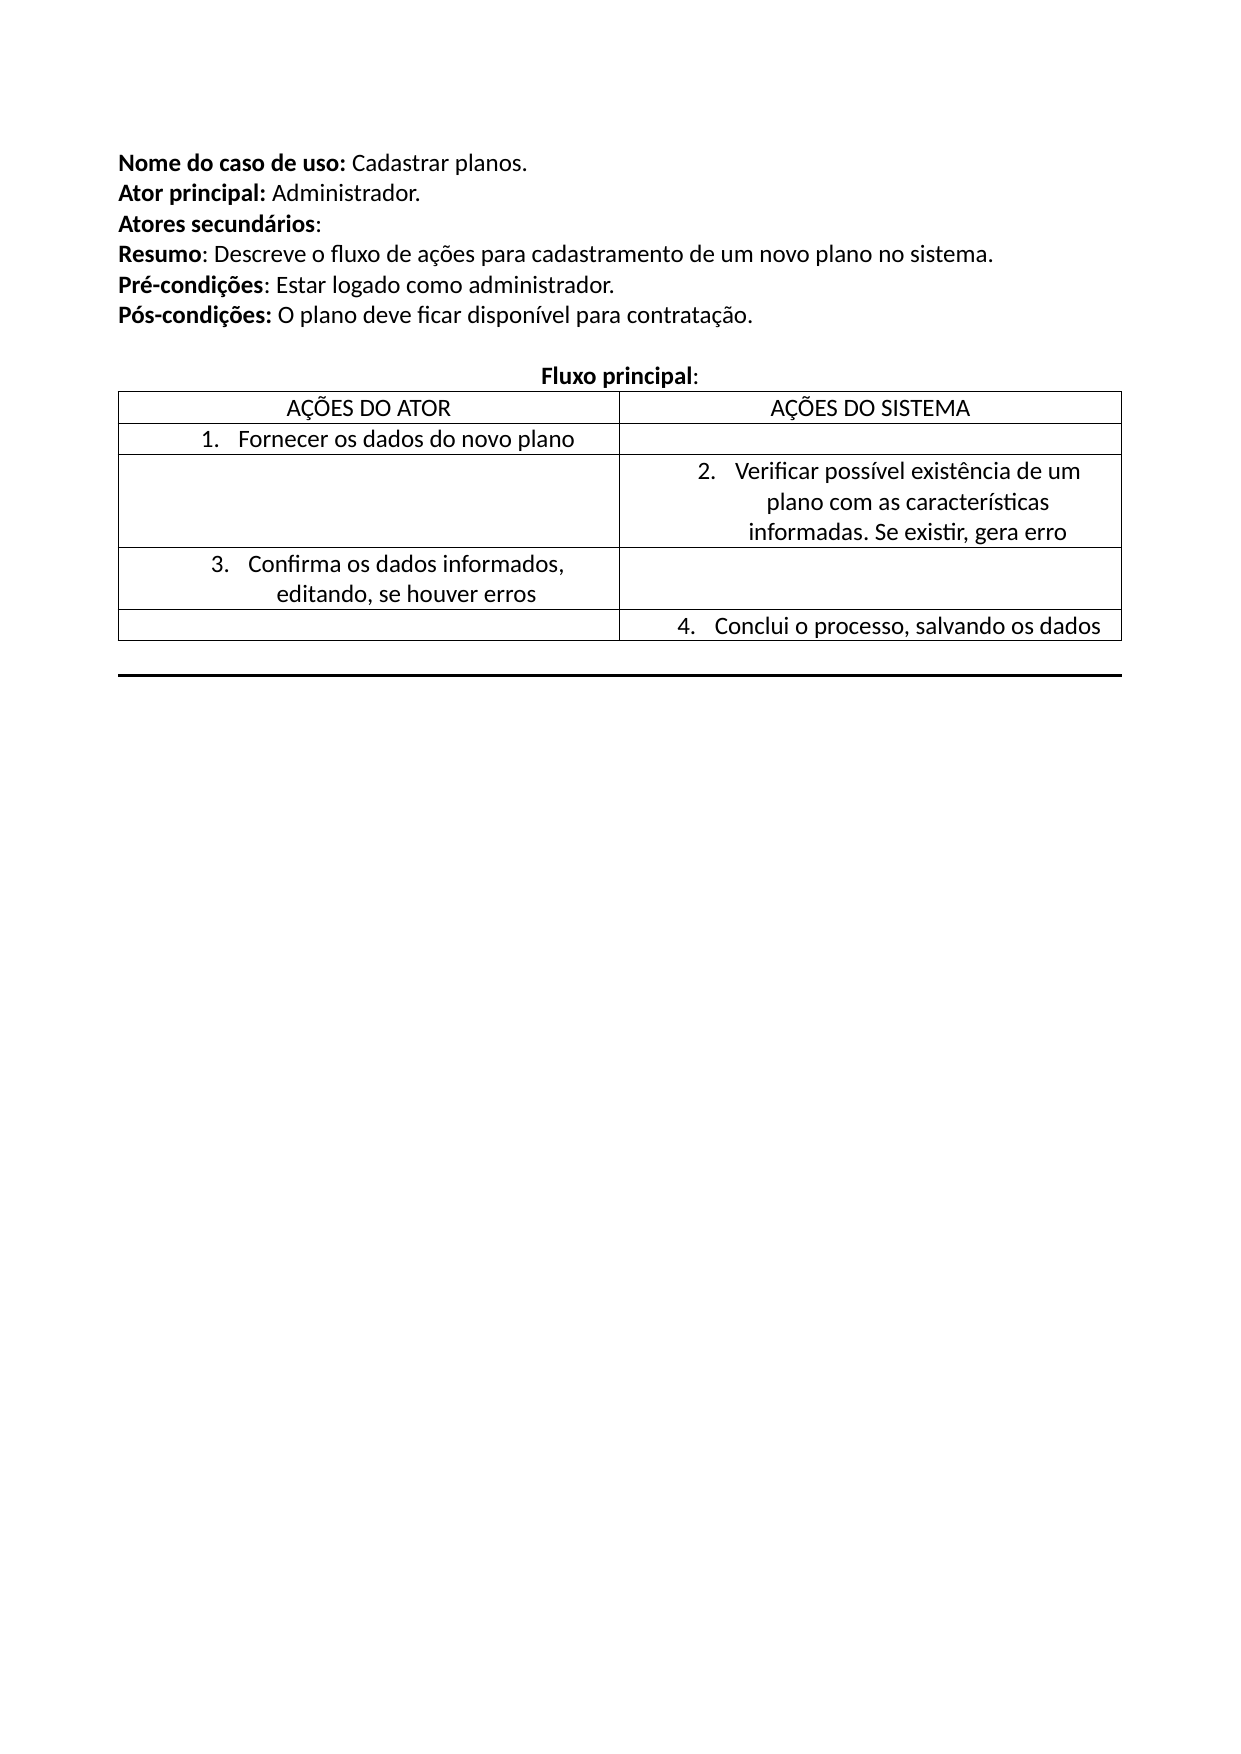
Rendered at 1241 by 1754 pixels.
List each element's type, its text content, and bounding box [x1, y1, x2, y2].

table_cell Confirma os dados informados, editando, se houver erros [119, 548, 619, 609]
table_cell Verificar possível existência de um plano com as características informadas. Se existir, gera erro [620, 455, 1121, 547]
table_cell [620, 424, 1121, 454]
text Atores secundários: [118, 208, 1122, 238]
table_cell Fornecer os dados do novo plano [119, 424, 619, 454]
table_header AÇÕES DO SISTEMA [620, 392, 1121, 423]
text Ator principal: Administrador. [118, 177, 1122, 208]
table_cell [119, 455, 619, 547]
text Fluxo principal: [118, 361, 1122, 391]
text Pré-condições: Estar logado como administrador. [118, 269, 1122, 299]
text Nome do caso de uso: Cadastrar planos. [118, 147, 1122, 177]
table_cell Conclui o processo, salvando os dados [620, 610, 1121, 640]
table_cell [119, 610, 619, 640]
text Pós-condições: O plano deve ficar disponível para contratação. [118, 299, 1122, 330]
text Resumo: Descreve o fluxo de ações para cadastramento de um novo plano no sistema. [118, 238, 1122, 269]
table_header AÇÕES DO ATOR [119, 392, 619, 423]
table_cell [620, 548, 1121, 609]
